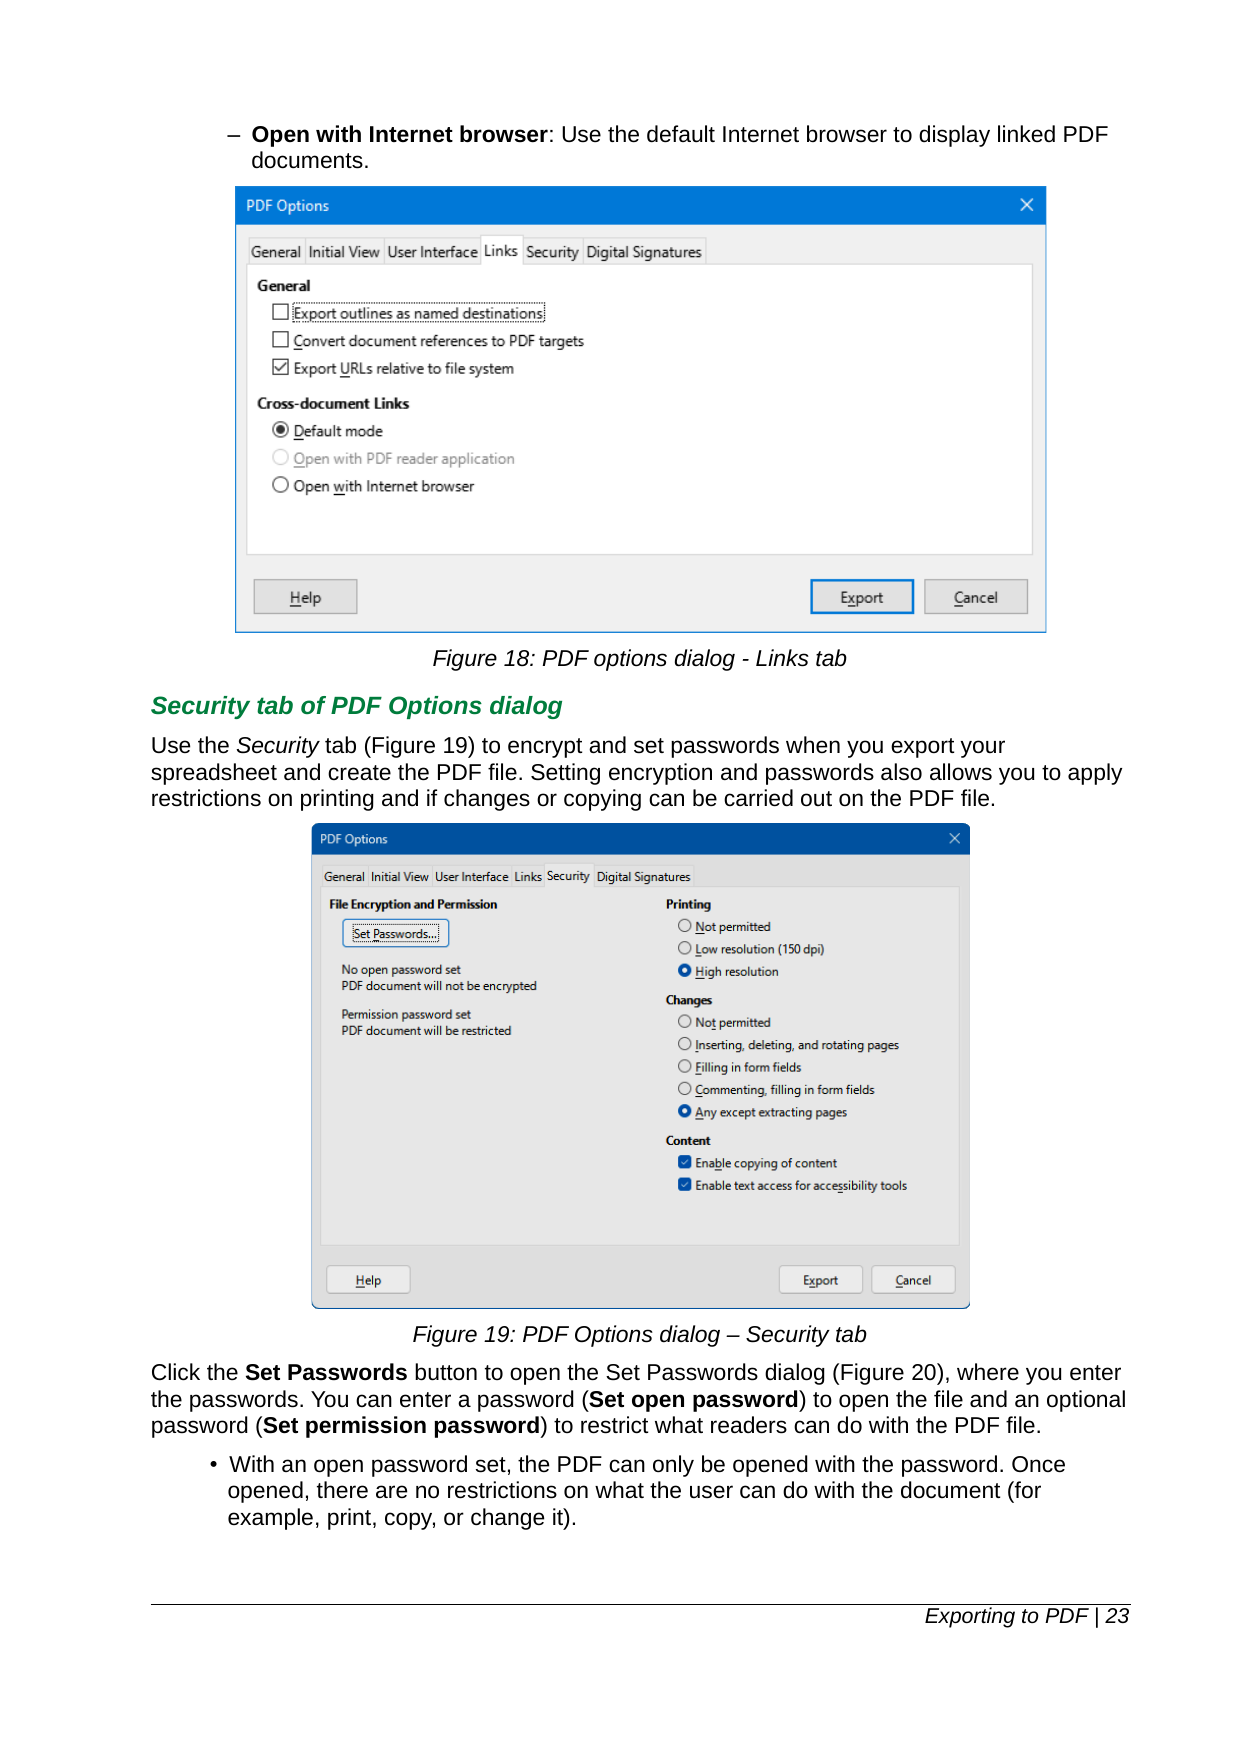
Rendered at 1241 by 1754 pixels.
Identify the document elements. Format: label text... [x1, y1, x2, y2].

picture [311, 823, 970, 1309]
list Open with Internet browser: Use the default Internet browser to display linked PDF documents. [227, 121, 1131, 174]
text Figure 18: PDF options dialog - Links tab [235, 645, 1047, 671]
list Click the Set Passwords button to open the Set Passwords dialog (Figure 20), where you enter the passwords. You can enter a password (Set open password) to open the file and an optional password (Set permission password) to restrict what readers can do with the PDF file. [151, 1359, 1131, 1438]
subtitle Security tab of PDF Options dialog [151, 691, 1131, 720]
picture [235, 186, 1047, 633]
list With an open password set, the PDF can only be opened with the password. Once opened, there are no restrictions on what the user can do with the document (for example, print, copy, or change it). [209, 1451, 1131, 1530]
text Use the Security tab (Figure 19) to encrypt and set passwords when you export your spreadsheet and create the PDF file. Setting encryption and passwords also allows you to apply restrictions on printing and if changes or copying can be carried out on the PDF file. [151, 732, 1131, 811]
text Figure 19: PDF Options dialog – Security tab [311, 1321, 970, 1347]
